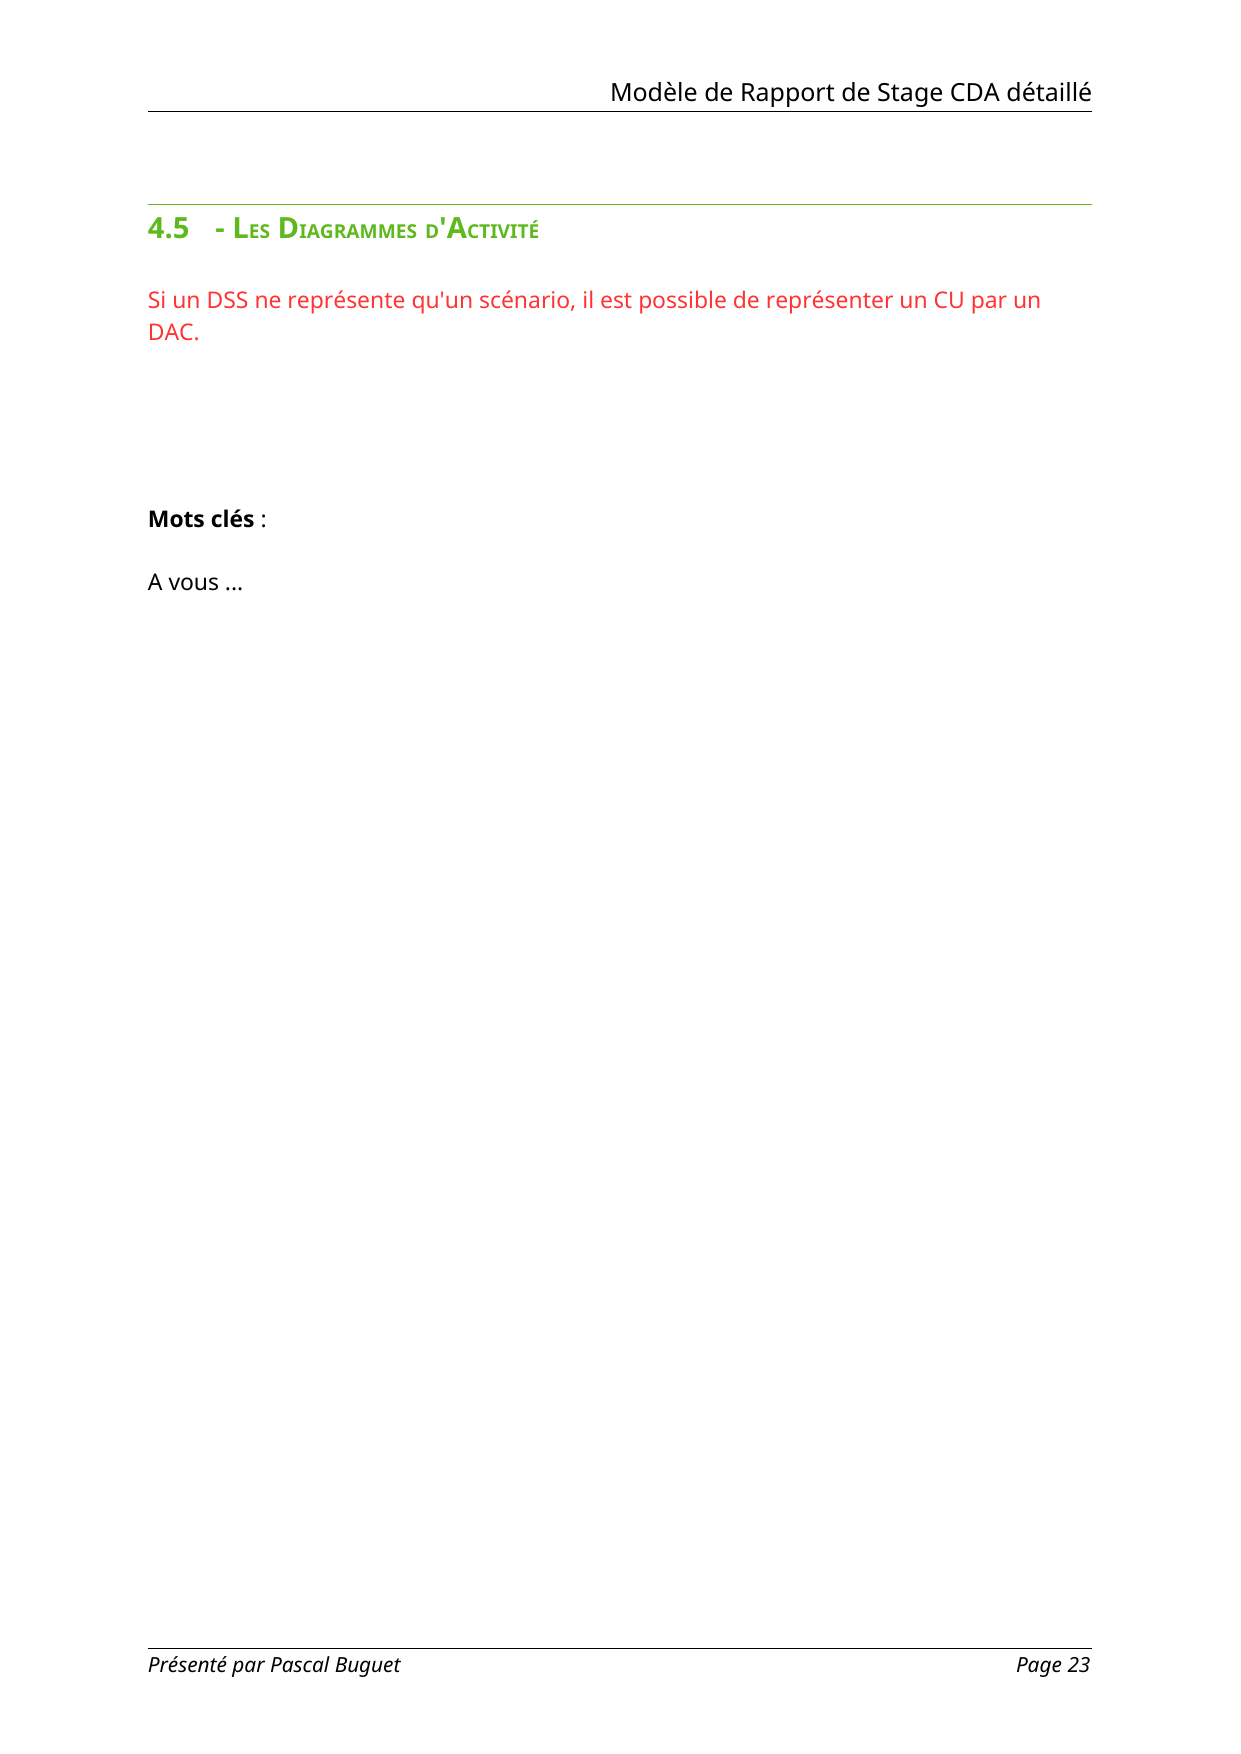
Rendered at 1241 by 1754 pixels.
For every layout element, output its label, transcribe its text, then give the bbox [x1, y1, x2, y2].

text Si un DSS ne représente qu'un scénario, il est possible de représenter un CU par un DAC. [148, 284, 1092, 347]
text A vous ... [148, 566, 1092, 597]
subtitle - Les Diagrammes d'Activité [148, 205, 1092, 247]
text Mots clés : [148, 503, 1092, 534]
